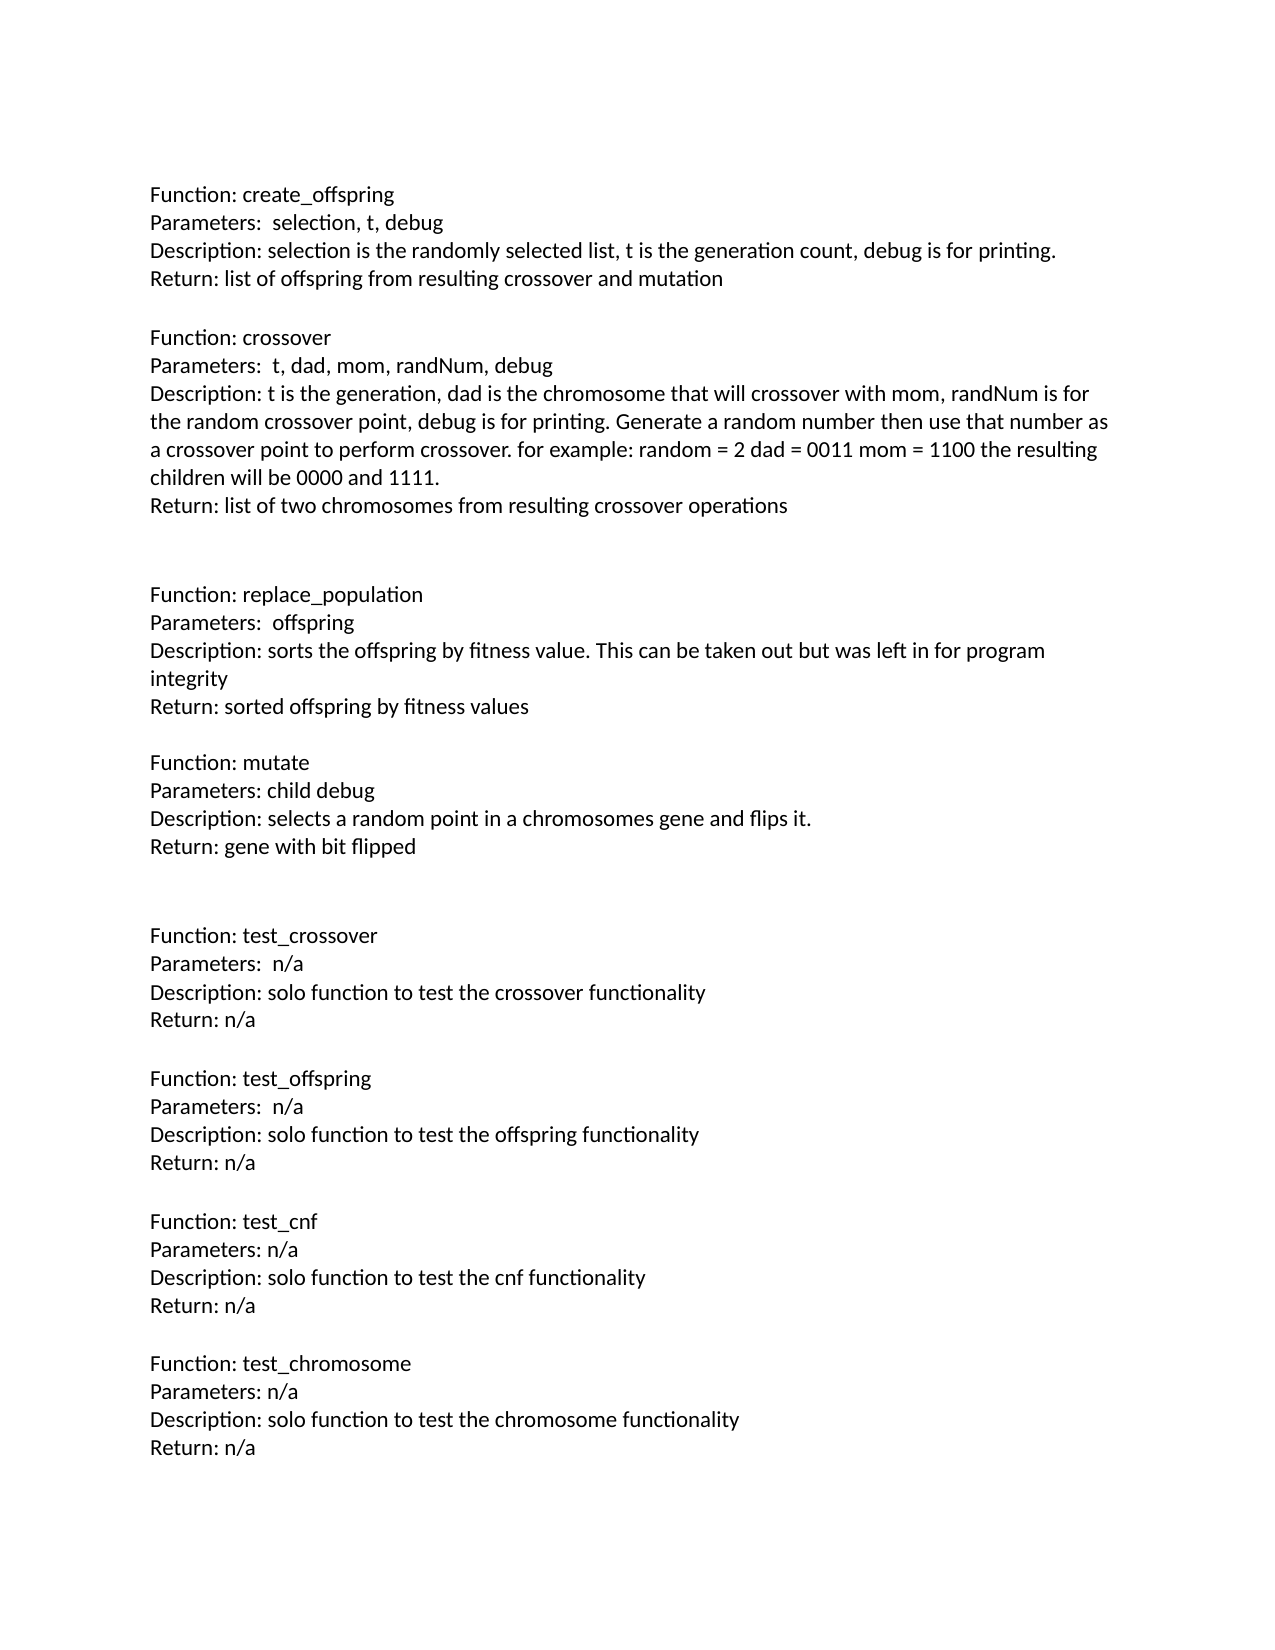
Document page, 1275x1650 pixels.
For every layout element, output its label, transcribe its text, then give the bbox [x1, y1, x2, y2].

text Description: solo function to test the cnf functionality [150, 1263, 1125, 1291]
text Return: n/a [150, 1433, 1125, 1461]
text Return: sorted offspring by fitness values [150, 692, 1125, 720]
text Description: solo function to test the crossover functionality [150, 978, 1125, 1006]
text Parameters: n/a [150, 949, 1125, 978]
text Parameters: offspring [150, 608, 1125, 636]
text Description: sorts the offspring by fitness value. This can be taken out but was left in for program integrity [150, 636, 1125, 692]
text Function: crossover [150, 323, 1125, 351]
text Function: test_crossover [150, 922, 1125, 949]
text Parameters: child debug [150, 776, 1125, 804]
text Return: n/a [150, 1148, 1125, 1176]
text Parameters: t, dad, mom, randNum, debug [150, 351, 1125, 379]
text Return: gene with bit flipped [150, 832, 1125, 861]
text Parameters: n/a [150, 1377, 1125, 1405]
text Return: list of two chromosomes from resulting crossover operations [150, 491, 1125, 519]
text Description: solo function to test the offspring functionality [150, 1120, 1125, 1148]
text Function: create_offspring [150, 181, 1125, 208]
text Return: n/a [150, 1291, 1125, 1319]
text Return: n/a [150, 1006, 1125, 1034]
text Parameters: selection, t, debug [150, 208, 1125, 237]
text Parameters: n/a [150, 1092, 1125, 1120]
text Function: test_offspring [150, 1064, 1125, 1092]
text Function: replace_population [150, 580, 1125, 608]
text Function: test_chromosome [150, 1349, 1125, 1377]
text Function: test_cnf [150, 1207, 1125, 1235]
text Description: selects a random point in a chromosomes gene and flips it. [150, 804, 1125, 832]
text Description: selection is the randomly selected list, t is the generation count, debug is for printing. [150, 237, 1125, 264]
text Parameters: n/a [150, 1235, 1125, 1263]
text Description: t is the generation, dad is the chromosome that will crossover with mom, randNum is for the random crossover point, debug is for printing. Generate a random number then use that number as a crossover point to perform crossover. for example: random = 2 dad = 0011 mom = 1100 the resulting children will be 0000 and 1111. [150, 379, 1125, 491]
text Function: mutate [150, 748, 1125, 776]
text Return: list of offspring from resulting crossover and mutation [150, 264, 1125, 293]
text Description: solo function to test the chromosome functionality [150, 1405, 1125, 1433]
